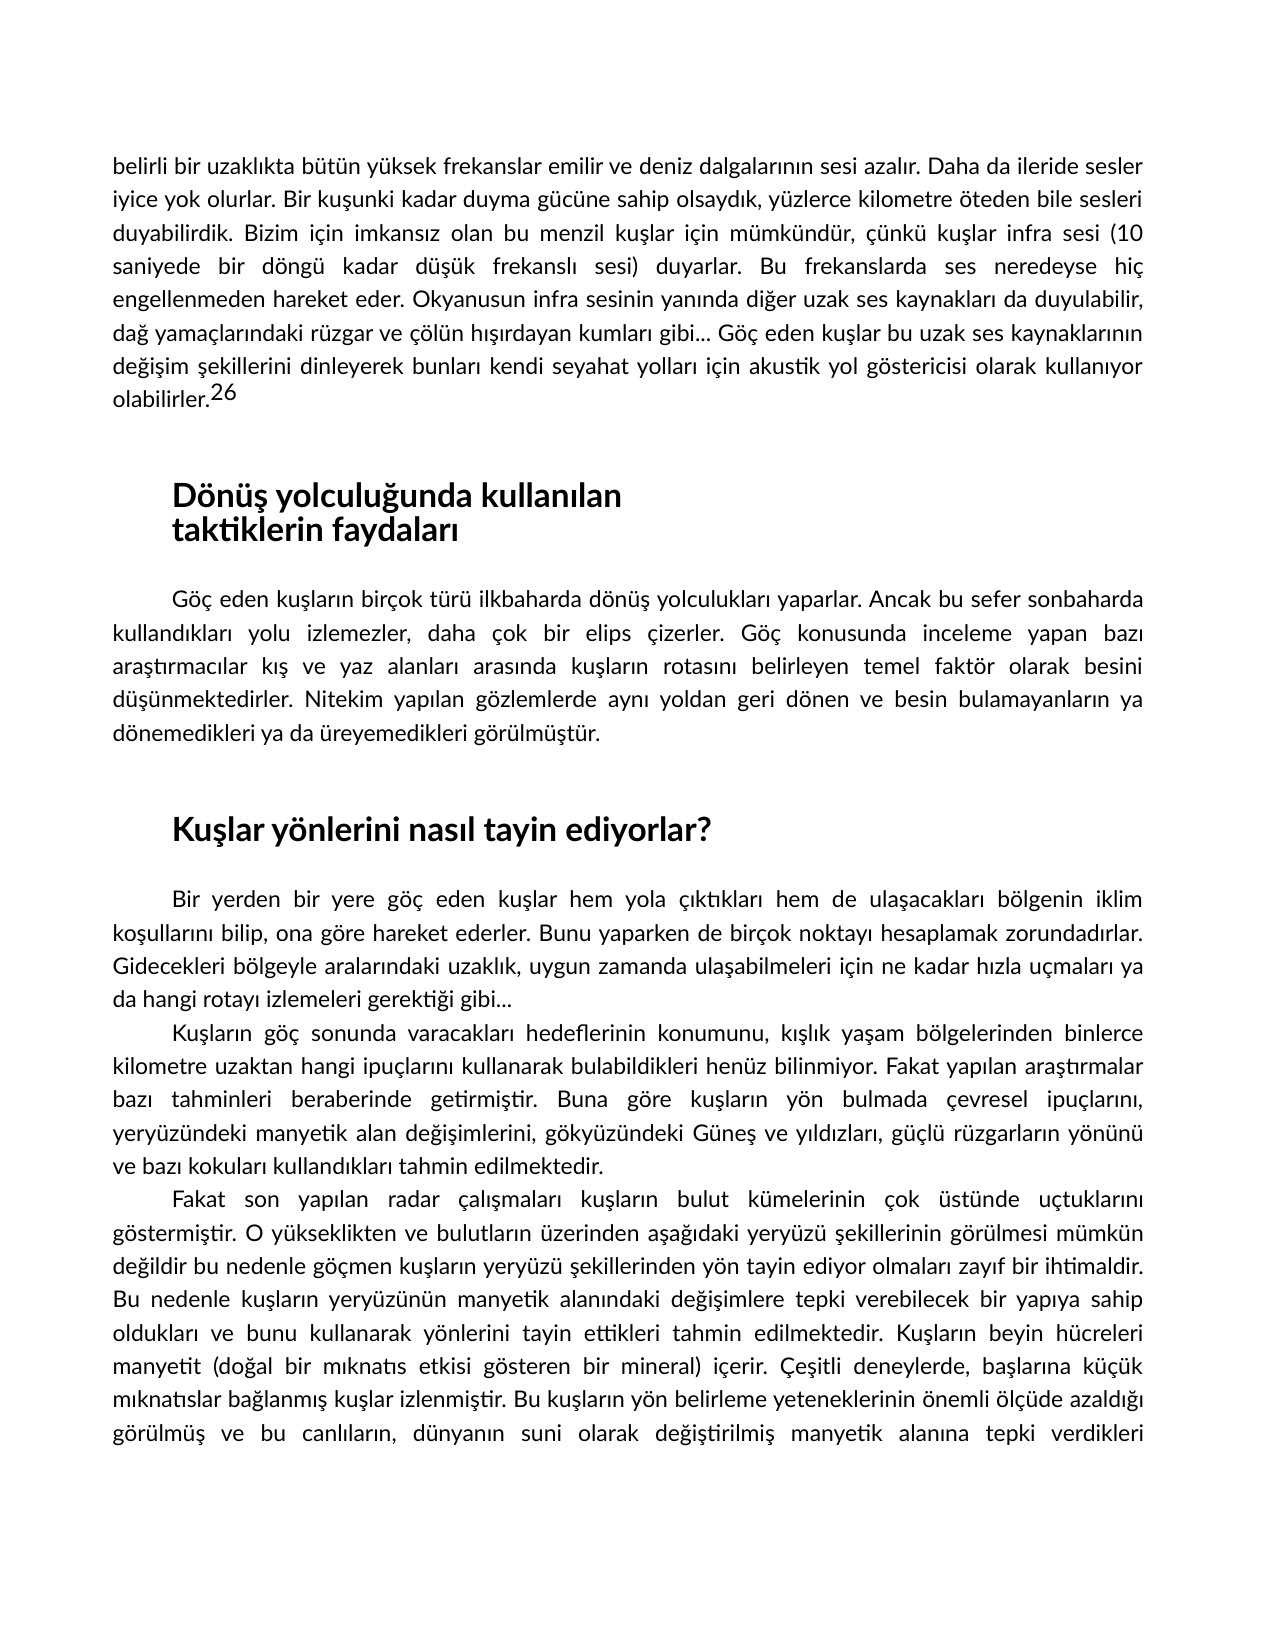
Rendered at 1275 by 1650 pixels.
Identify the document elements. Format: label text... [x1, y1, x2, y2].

text Göç eden kuşların birçok türü ilkbaharda dönüş yolculukları yaparlar. Ancak bu sefer sonbaharda kullandıkları yolu izlemezler, daha çok bir elips çizerler. Göç konusunda inceleme yapan bazı araştırmacılar kış ve yaz alanları arasında kuşların rotasını belirleyen temel faktör olarak besini düşünmektedirler. Nitekim yapılan gözlemlerde aynı yoldan geri dönen ve besin bulamayanların ya dönemedikleri ya da üreyemedikleri görülmüştür. [112, 581, 1145, 748]
text Dönüş yolculuğunda kullanılan [112, 481, 1145, 514]
text Fakat son yapılan radar çalışmaları kuşların bulut kümelerinin çok üstünde uçtuklarını göstermiştir. O yükseklikten ve bulutların üzerinden aşağıdaki yeryüzü şekillerinin görülmesi mümkün değildir bu nedenle göçmen kuşların yeryüzü şekillerinden yön tayin ediyor olmaları zayıf bir ihtimaldir. Bu nedenle kuşların yeryüzünün manyetik alanındaki değişimlere tepki verebilecek bir yapıya sahip oldukları ve bunu kullanarak yönlerini tayin ettikleri tahmin edilmektedir. Kuşların beyin hücreleri manyetit (doğal bir mıknatıs etkisi gösteren bir mineral) içerir. Çeşitli deneylerde, başlarına küçük mıknatıslar bağlanmış kuşlar izlenmiştir. Bu kuşların yön belirleme yeteneklerinin önemli ölçüde azaldığı görülmüş ve bu canlıların, dünyanın suni olarak değiştirilmiş manyetik alanına tepki verdikleri [112, 1181, 1145, 1448]
text belirli bir uzaklıkta bütün yüksek frekanslar emilir ve deniz dalgalarının sesi azalır. Daha da ileride sesler iyice yok olurlar. Bir kuşunki kadar duyma gücüne sahip olsaydık, yüzlerce kilometre öteden bile sesleri duyabilirdik. Bizim için imkansız olan bu menzil kuşlar için mümkündür, çünkü kuşlar infra sesi (10 saniyede bir döngü kadar düşük frekanslı sesi) duyarlar. Bu frekanslarda ses neredeyse hiç engellenmeden hareket eder. Okyanusun infra sesinin yanında diğer uzak ses kaynakları da duyulabilir, dağ yamaçlarındaki rüzgar ve çölün hışırdayan kumları gibi... Göç eden kuşlar bu uzak ses kaynaklarının değişim şekillerini dinleyerek bunları kendi seyahat yolları için akustik yol göstericisi olarak kullanıyor olabilirler.26 [112, 148, 1145, 414]
text Bir yerden bir yere göç eden kuşlar hem yola çıktıkları hem de ulaşacakları bölgenin iklim koşullarını bilip, ona göre hareket ederler. Bunu yaparken de birçok noktayı hesaplamak zorundadırlar. Gidecekleri bölgeyle aralarındaki uzaklık, uygun zamanda ulaşabilmeleri için ne kadar hızla uçmaları ya da hangi rotayı izlemeleri gerektiği gibi... [112, 881, 1145, 1014]
text Kuşlar yönlerini nasıl tayin ediyorlar? [112, 814, 1145, 848]
text Kuşların göç sonunda varacakları hedeflerinin konumunu, kışlık yaşam bölgelerinden binlerce kilometre uzaktan hangi ipuçlarını kullanarak bulabildikleri henüz bilinmiyor. Fakat yapılan araştırmalar bazı tahminleri beraberinde getirmiştir. Buna göre kuşların yön bulmada çevresel ipuçlarını, yeryüzündeki manyetik alan değişimlerini, gökyüzündeki Güneş ve yıldızları, güçlü rüzgarların yönünü ve bazı kokuları kullandıkları tahmin edilmektedir. [112, 1014, 1145, 1181]
text taktiklerin faydaları [112, 514, 1145, 548]
